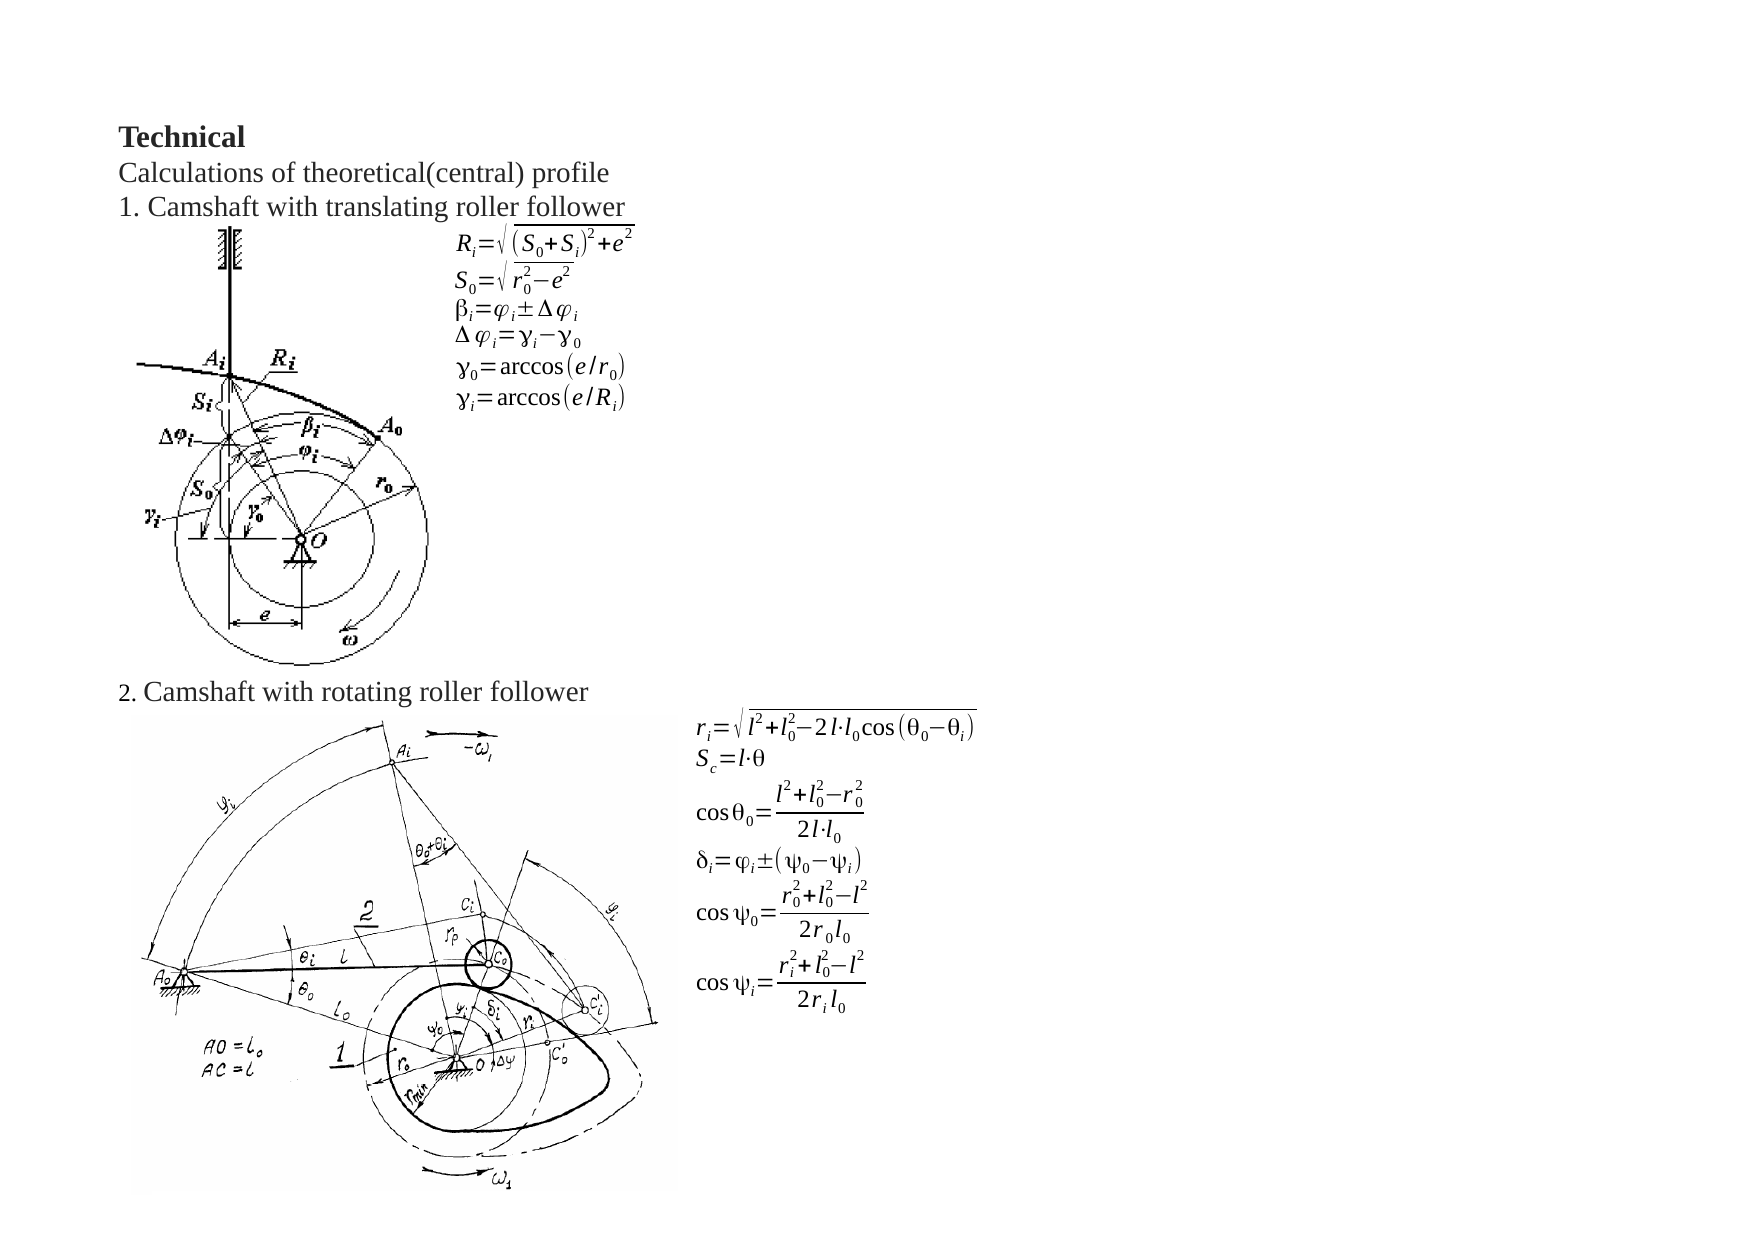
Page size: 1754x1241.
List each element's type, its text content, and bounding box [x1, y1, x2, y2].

text Technical [118, 118, 1636, 154]
picture [118, 222, 437, 671]
text Calculations of theoretical(central) profile [118, 154, 1636, 188]
text 1. Camshaft with translating roller follower [118, 188, 1636, 223]
text 2. Camshaft with rotating roller follower [118, 674, 1636, 707]
